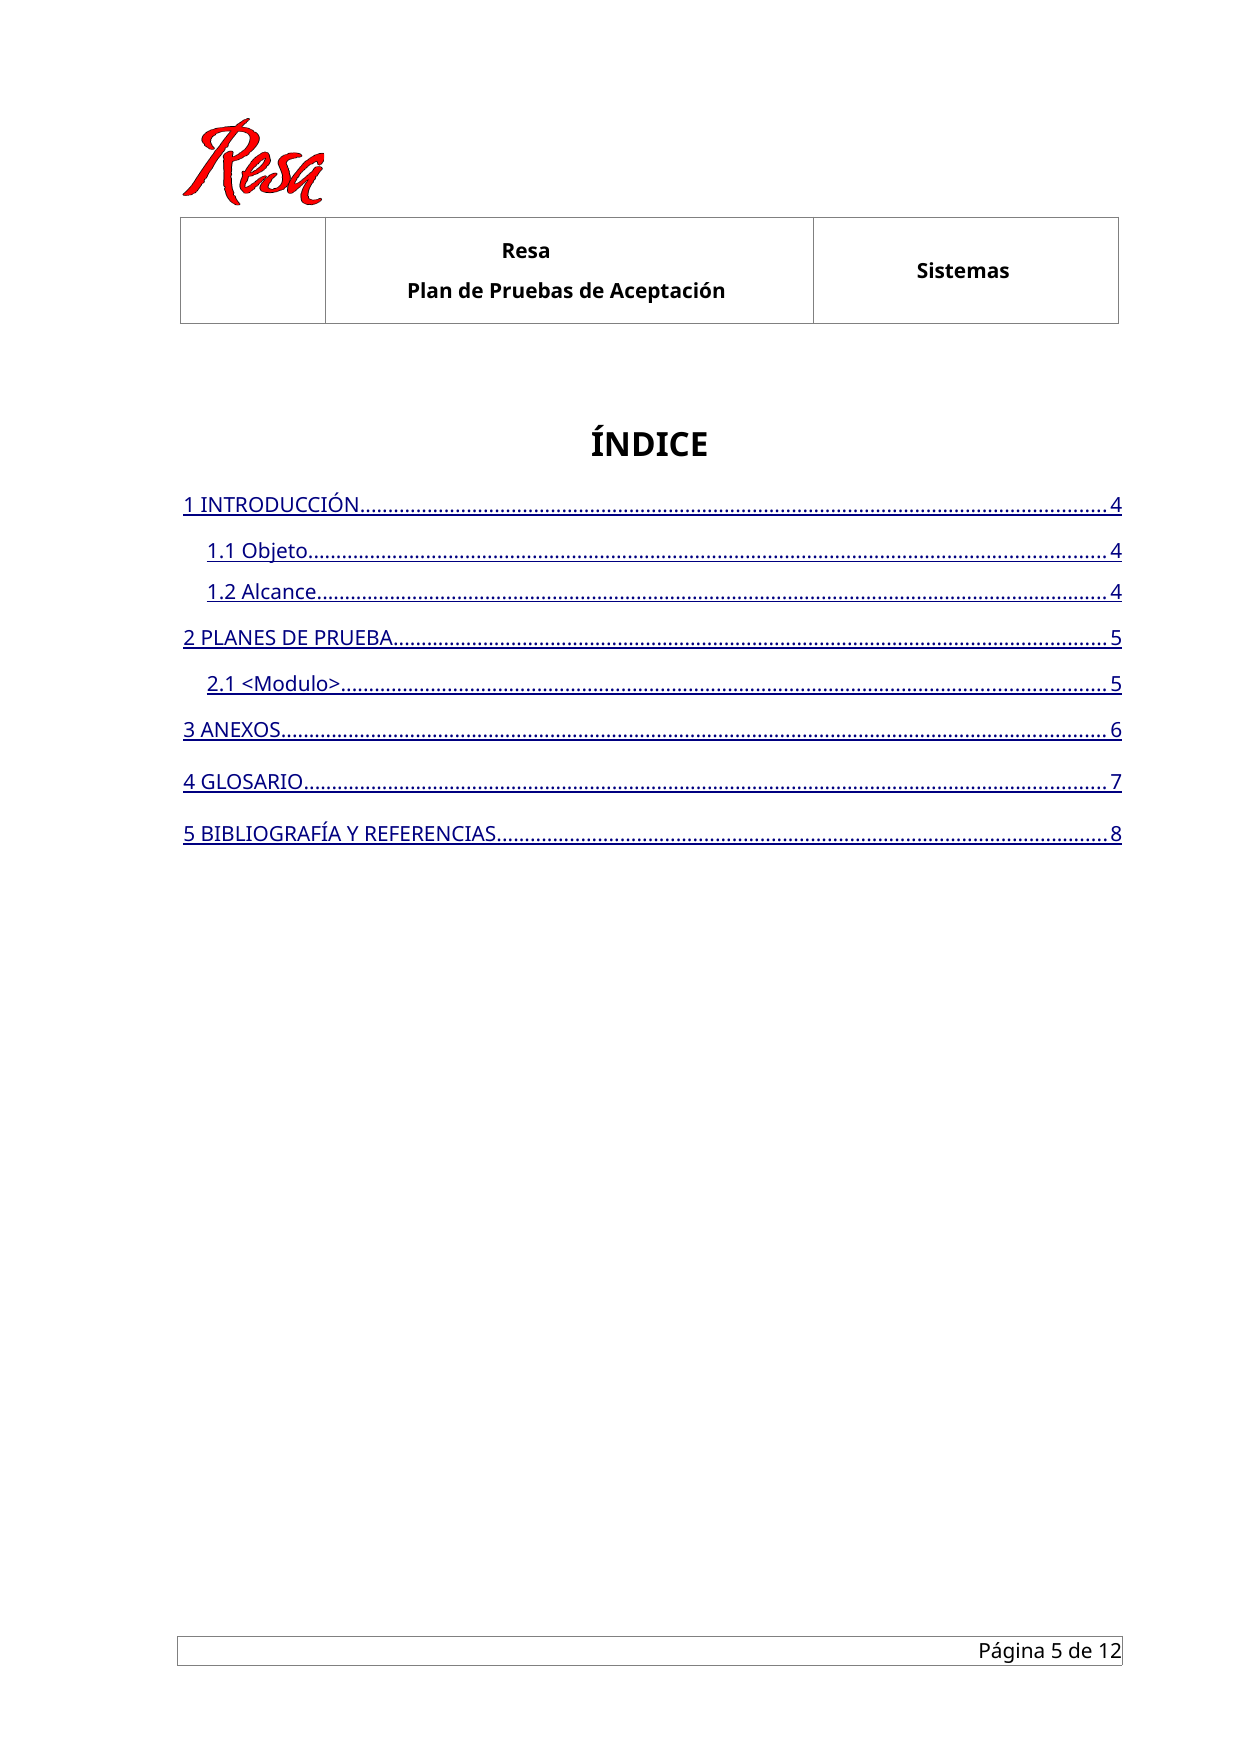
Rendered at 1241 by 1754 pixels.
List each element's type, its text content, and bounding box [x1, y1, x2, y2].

text 1.1 Objeto 4 [207, 537, 1122, 561]
text 2 PLANES DE PRUEBA 5 [183, 623, 1122, 647]
subtitle ÍNDICE [177, 421, 1122, 466]
text 5 BIBLIOGRAFÍA Y REFERENCIAS 8 [183, 819, 1122, 843]
text 3 ANEXOS 6 [183, 715, 1122, 739]
text 1.2 Alcance 4 [207, 577, 1122, 601]
text 4 GLOSARIO 7 [183, 767, 1122, 791]
text 2.1 <Modulo> 5 [207, 669, 1122, 693]
text 1 INTRODUCCIÓN 4 [183, 490, 1122, 514]
